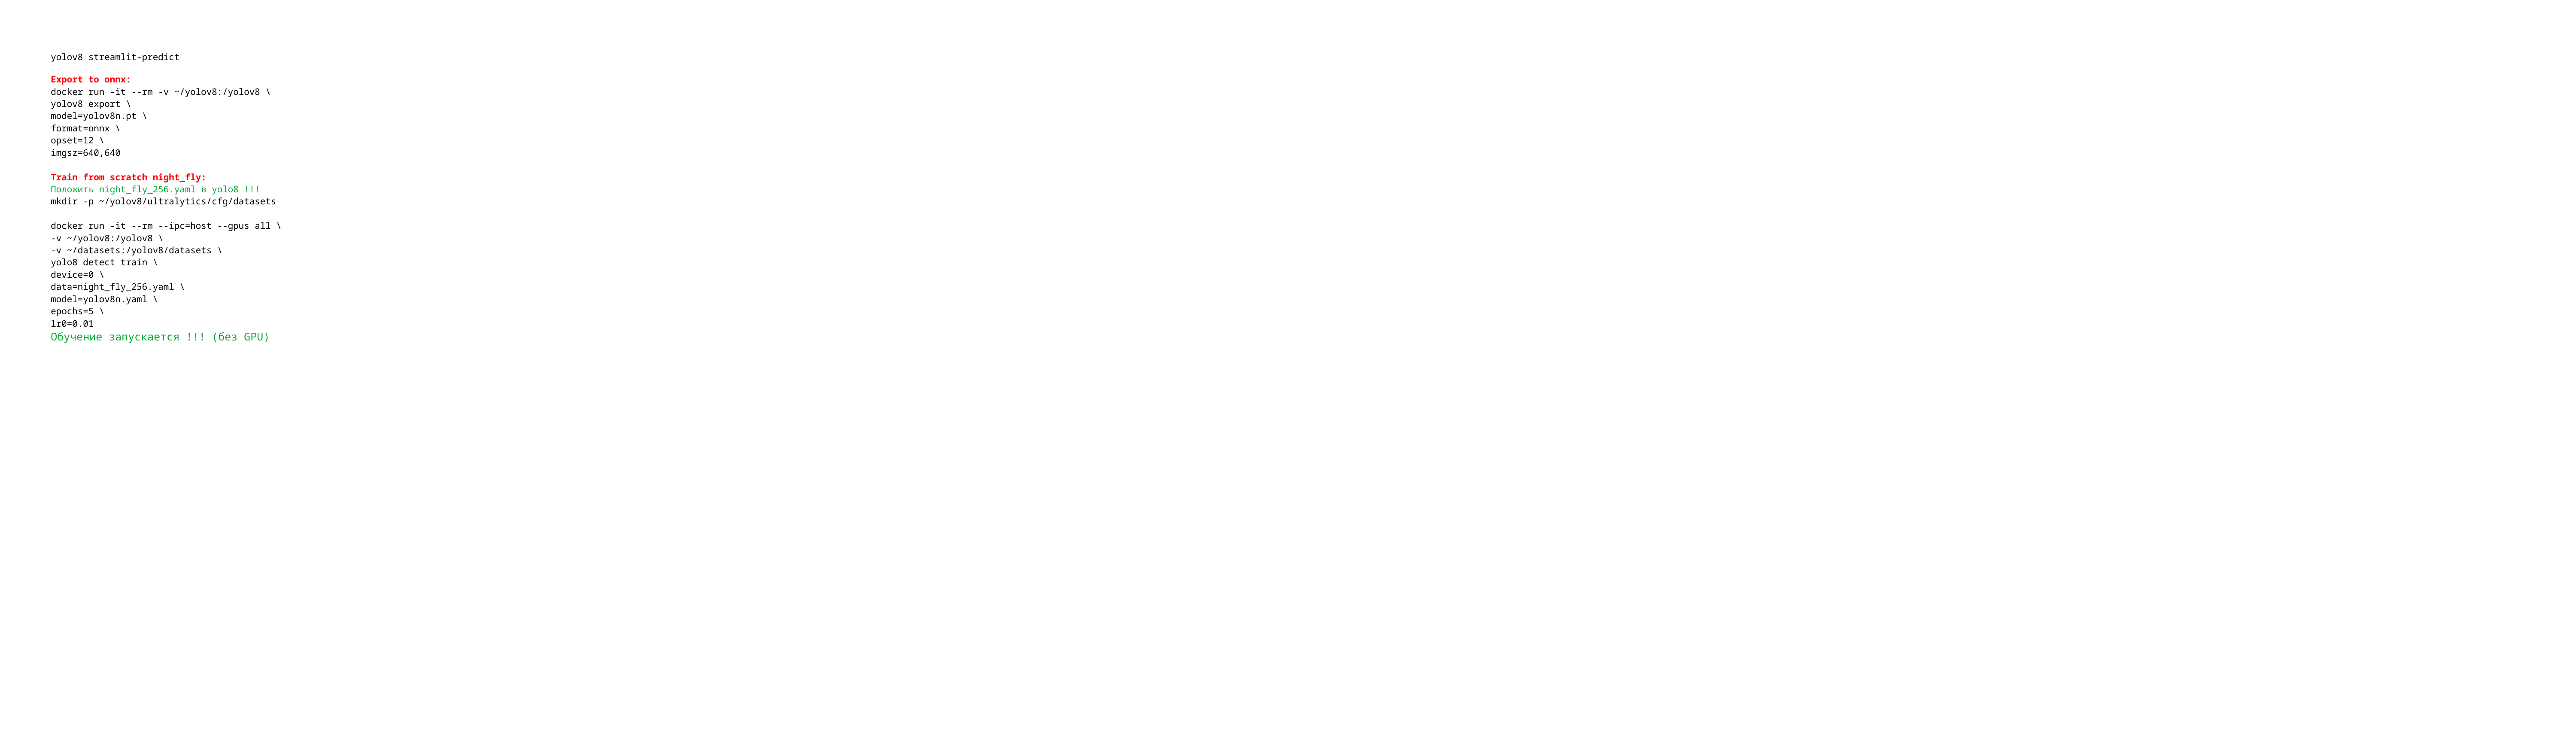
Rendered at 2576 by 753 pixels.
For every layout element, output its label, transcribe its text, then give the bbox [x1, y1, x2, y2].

text model=yolov8n.pt \ [51, 110, 2525, 122]
text format=onnx \ [51, 122, 2525, 134]
text data=night_fly_256.yaml \ [51, 280, 2525, 293]
text yolo8 detect train \ [51, 256, 2525, 268]
text docker run -it --rm -v ~/yolov8:/yolov8 \ [51, 85, 2525, 97]
text yolov8 export \ [51, 97, 2525, 110]
text device=0 \ [51, 268, 2525, 280]
text opset=12 \ [51, 134, 2525, 146]
text mkdir -p ~/yolov8/ultralytics/cfg/datasets [51, 195, 2525, 207]
text yolov8 streamlit-predict [51, 51, 2525, 63]
text imgsz=640,640 [51, 146, 2525, 158]
text epochs=5 \ [51, 305, 2525, 317]
text -v ~/datasets:/yolov8/datasets \ [51, 244, 2525, 256]
text -v ~/yolov8:/yolov8 \ [51, 232, 2525, 244]
text Положить night_fly_256.yaml в yolo8 !!! [51, 183, 2525, 195]
text lr0=0.01 [51, 317, 2525, 329]
text Export to onnx: [51, 73, 2525, 85]
text model=yolov8n.yaml \ [51, 293, 2525, 305]
text Train from scratch night_fly: [51, 171, 2525, 183]
text Обучение запускается !!! (без GPU) [51, 329, 2525, 344]
text docker run -it --rm --ipc=host --gpus all \ [51, 219, 2525, 232]
